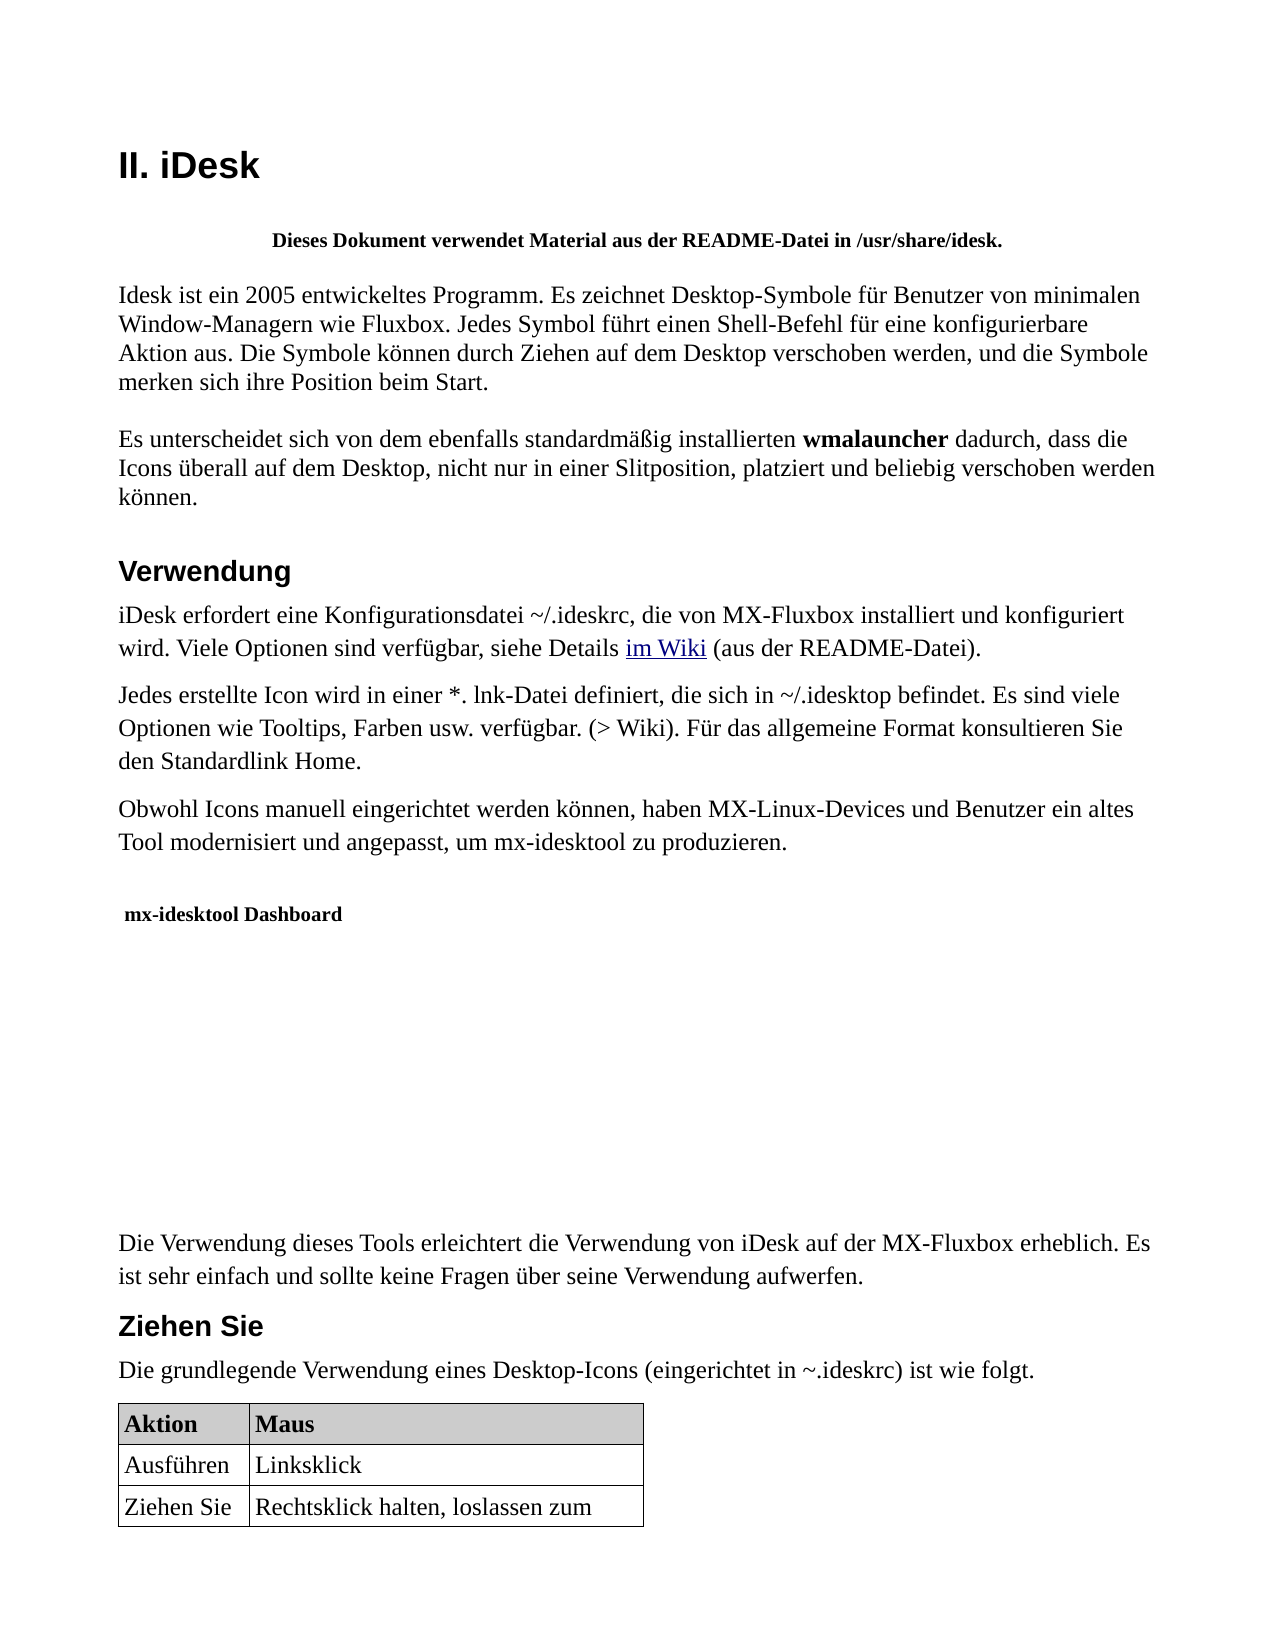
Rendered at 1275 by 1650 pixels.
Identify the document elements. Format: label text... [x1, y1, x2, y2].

subtitle Ziehen Sie [118, 1309, 1157, 1342]
text Es unterscheidet sich von dem ebenfalls standardmäßig installierten wmalauncher dadurch, dass die Icons überall auf dem Desktop, nicht nur in einer Slitposition, platziert und beliebig verschoben werden können. [118, 424, 1157, 510]
text Dieses Dokument verwendet Material aus der README-Datei in /usr/share/idesk. [118, 227, 1157, 252]
text iDesk erfordert eine Konfigurationsdatei ~/.ideskrc, die von MX-Fluxbox installiert und konfiguriert wird. Viele Optionen sind verfügbar, siehe Details im Wiki (aus der README-Datei). [118, 600, 1157, 661]
table_cell Rechtsklick halten, loslassen zum [250, 1486, 643, 1526]
text Idesk ist ein 2005 entwickeltes Programm. Es zeichnet Desktop-Symbole für Benutzer von minimalen Window-Managern wie Fluxbox. Jedes Symbol führt einen Shell-Befehl für eine konfigurierbare Aktion aus. Die Symbole können durch Ziehen auf dem Desktop verschoben werden, und die Symbole merken sich ihre Position beim Start. [118, 280, 1157, 395]
table_header Aktion [119, 1404, 249, 1444]
table_cell Linksklick [250, 1445, 643, 1485]
table_cell Ziehen Sie [119, 1486, 249, 1526]
text Obwohl Icons manuell eingerichtet werden können, haben MX-Linux-Devices und Benutzer ein altes Tool modernisiert und angepasst, um mx-idesktool zu produzieren. [118, 794, 1157, 856]
text Die Verwendung dieses Tools erleichtert die Verwendung von iDesk auf der MX-Fluxbox erheblich. Es ist sehr einfach und sollte keine Fragen über seine Verwendung aufwerfen. [118, 1228, 1157, 1290]
table_cell Ausführen [119, 1445, 249, 1485]
text Die grundlegende Verwendung eines Desktop-Icons (eingerichtet in ~.ideskrc) ist wie folgt. [118, 1355, 1157, 1383]
table_header Maus [250, 1404, 643, 1444]
subtitle II. iDesk [118, 143, 1157, 186]
text Jedes erstellte Icon wird in einer *. lnk-Datei definiert, die sich in ~/.idesktop befindet. Es sind viele Optionen wie Tooltips, Farben usw. verfügbar. (> Wiki). Für das allgemeine Format konsultieren Sie den Standardlink Home. [118, 680, 1157, 775]
subtitle Verwendung [118, 554, 1157, 587]
